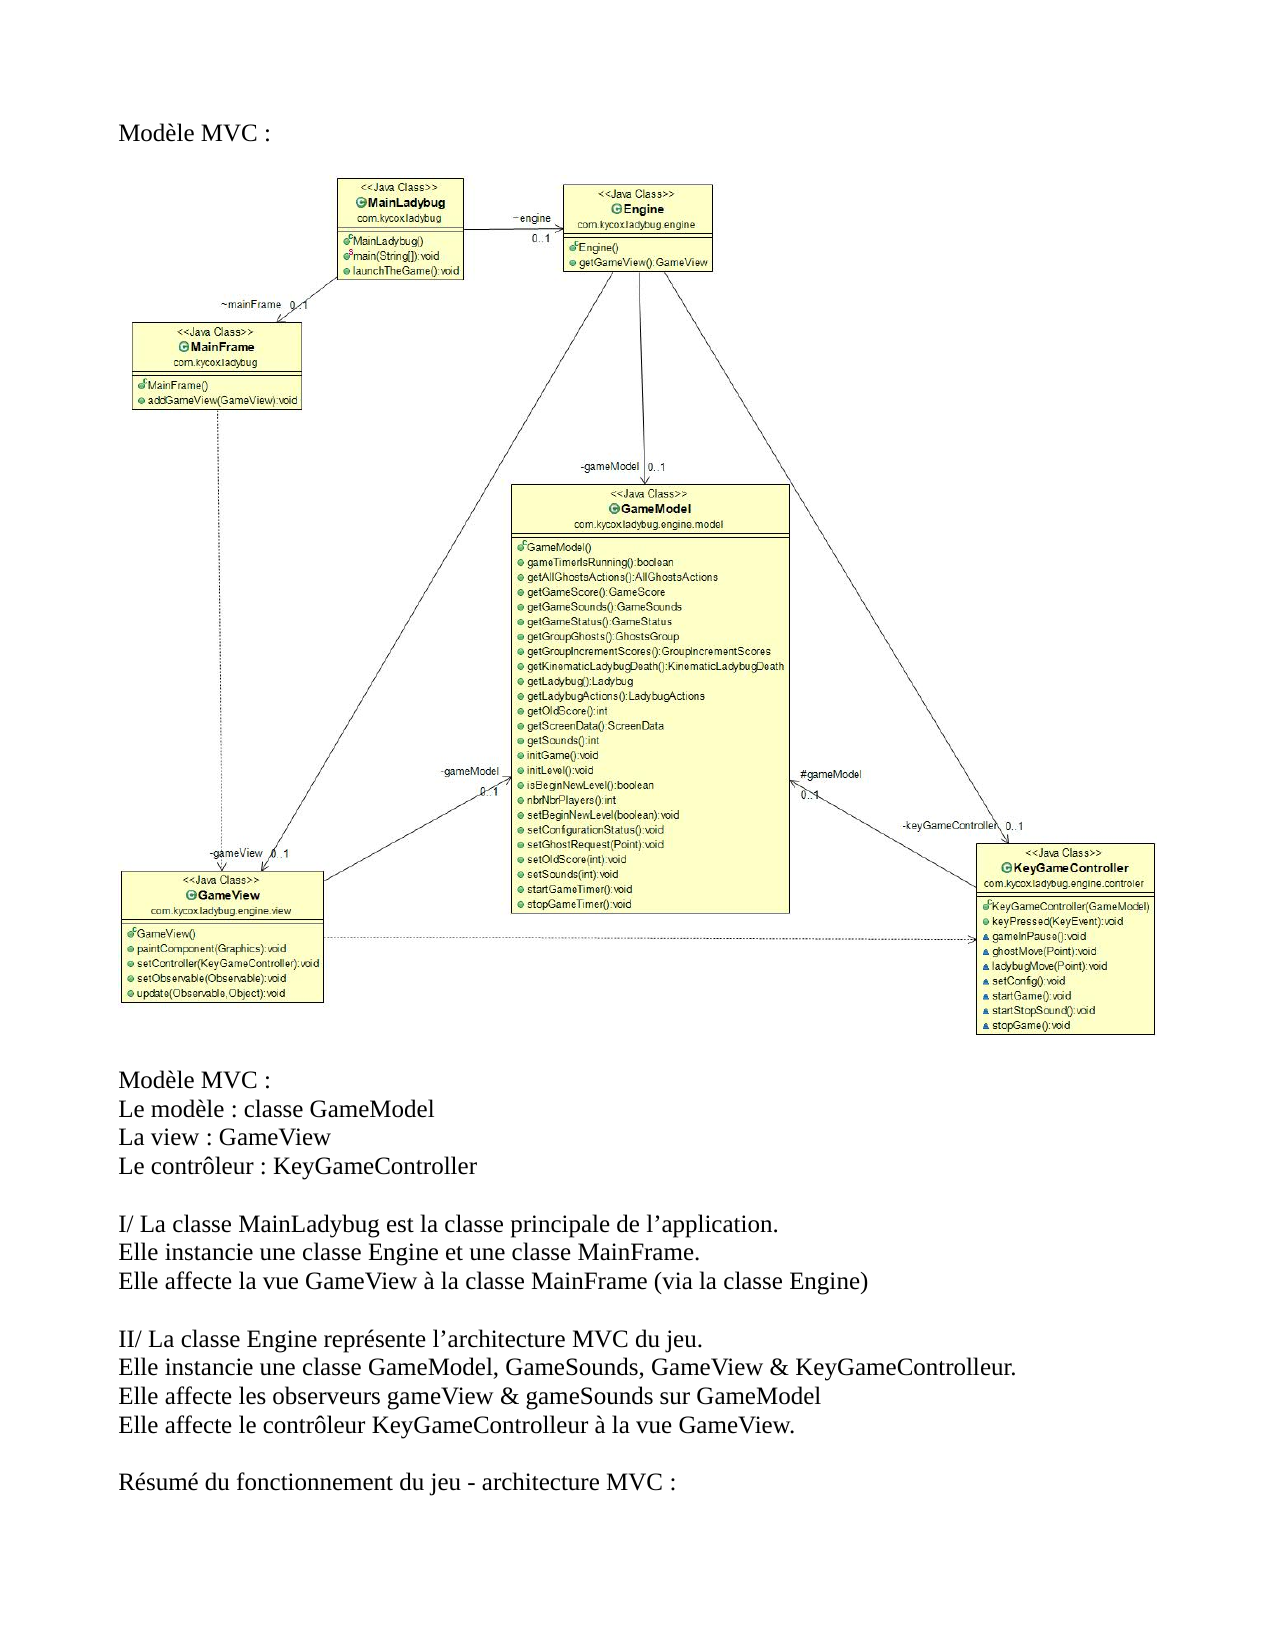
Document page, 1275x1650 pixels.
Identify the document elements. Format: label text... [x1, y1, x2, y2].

text Modèle MVC : [118, 1065, 1157, 1094]
picture [118, 175, 1157, 1037]
text Elle affecte la vue GameView à la classe MainFrame (via la classe Engine) [118, 1266, 1157, 1295]
text Elle affecte le contrôleur KeyGameControlleur à la vue GameView. [118, 1410, 1157, 1439]
text I/ La classe MainLadybug est la classe principale de l’application. [118, 1209, 1157, 1237]
text Le modèle : classe GameModel [118, 1094, 1157, 1122]
text Elle affecte les observeurs gameView & gameSounds sur GameModel [118, 1381, 1157, 1410]
text Elle instancie une classe Engine et une classe MainFrame. [118, 1237, 1157, 1266]
text Résumé du fonctionnement du jeu - architecture MVC : [118, 1467, 1157, 1496]
text Le contrôleur : KeyGameController [118, 1151, 1157, 1180]
text La view : GameView [118, 1122, 1157, 1151]
text Elle instancie une classe GameModel, GameSounds, GameView & KeyGameControlleur. [118, 1352, 1157, 1381]
text Modèle MVC : [118, 118, 1157, 147]
text II/ La classe Engine représente l’architecture MVC du jeu. [118, 1324, 1157, 1352]
